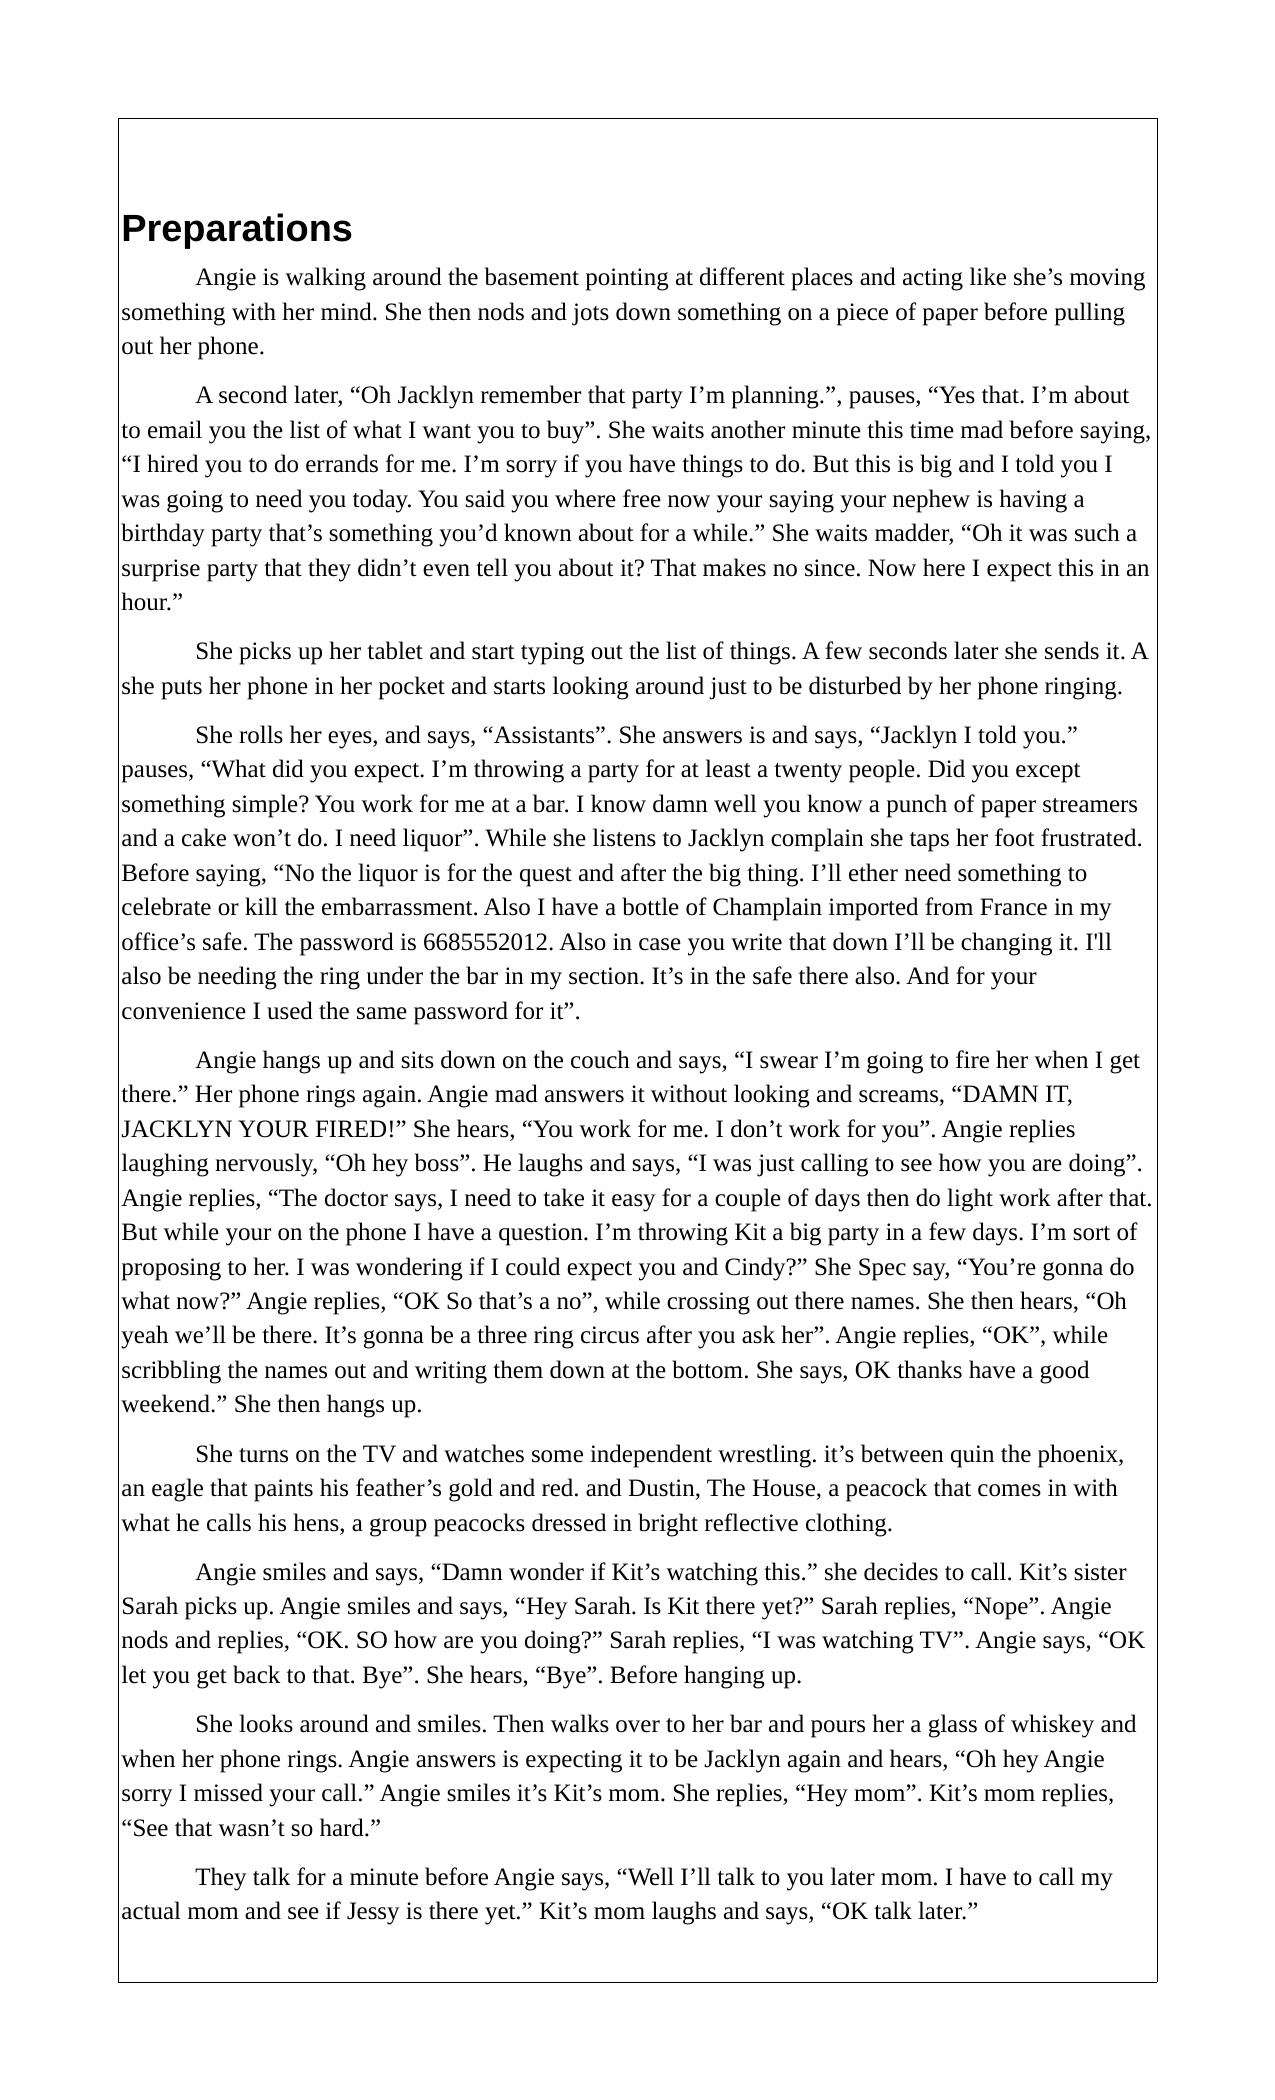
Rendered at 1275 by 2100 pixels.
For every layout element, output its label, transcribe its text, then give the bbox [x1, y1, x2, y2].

text She turns on the TV and watches some independent wrestling. it’s between quin the phoenix, an eagle that paints his feather’s gold and red. and Dustin, The House, a peacock that comes in with what he calls his hens, a group peacocks dressed in bright reflective clothing. [121, 1439, 1154, 1536]
text She looks around and smiles. Then walks over to her bar and pours her a glass of whiskey and when her phone rings. Angie answers is expecting it to be Jacklyn again and hears, “Oh hey Angie sorry I missed your call.” Angie smiles it’s Kit’s mom. She replies, “Hey mom”. Kit’s mom replies, “See that wasn’t so hard.” [121, 1709, 1154, 1841]
text She rolls her eyes, and says, “Assistants”. She answers is and says, “Jacklyn I told you.” pauses, “What did you expect. I’m throwing a party for at least a twenty people. Did you except something simple? You work for me at a bar. I know damn well you know a punch of paper streamers and a cake won’t do. I need liquor”. While she listens to Jacklyn complain she taps her foot frustrated. Before saying, “No the liquor is for the quest and after the big thing. I’ll ether need something to celebrate or kill the embarrassment. Also I have a bottle of Champlain imported from France in my office’s safe. The password is 6685552012. Also in case you write that down I’ll be changing it. I'll also be needing the ring under the bar in my section. It’s in the safe there also. And for your convenience I used the same password for it”. [121, 720, 1154, 1024]
text Angie smiles and says, “Damn wonder if Kit’s watching this.” she decides to call. Kit’s sister Sarah picks up. Angie smiles and says, “Hey Sarah. Is Kit there yet?” Sarah replies, “Nope”. Angie nods and replies, “OK. SO how are you doing?” Sarah replies, “I was watching TV”. Angie says, “OK let you get back to that. Bye”. She hears, “Bye”. Before hanging up. [121, 1557, 1154, 1689]
text Angie is walking around the basement pointing at different places and acting like she’s moving something with her mind. She then nods and jots down something on a piece of paper before pulling out her phone. [121, 262, 1154, 360]
text A second later, “Oh Jacklyn remember that party I’m planning.”, pauses, “Yes that. I’m about to email you the list of what I want you to buy”. She waits another minute this time mad before saying, “I hired you to do errands for me. I’m sorry if you have things to do. But this is big and I told you I was going to need you today. You said you where free now your saying your nephew is having a birthday party that’s something you’d known about for a while.” She waits madder, “Oh it was such a surprise party that they didn’t even tell you about it? That makes no since. Now here I expect this in an hour.” [121, 380, 1154, 616]
text She picks up her tablet and start typing out the list of things. A few seconds later she sends it. A she puts her phone in her pocket and starts looking around just to be disturbed by her phone ringing. [121, 636, 1154, 699]
text Angie hangs up and sits down on the couch and says, “I swear I’m going to fire her when I get there.” Her phone rings again. Angie mad answers it without looking and screams, “DAMN IT, JACKLYN YOUR FIRED!” She hears, “You work for me. I don’t work for you”. Angie replies laughing nervously, “Oh hey boss”. He laughs and says, “I was just calling to see how you are doing”. Angie replies, “The doctor says, I need to take it easy for a couple of days then do light work after that. But while your on the phone I have a question. I’m throwing Kit a big party in a few days. I’m sort of proposing to her. I was wondering if I could expect you and Cindy?” She Spec say, “You’re gonna do what now?” Angie replies, “OK So that’s a no”, while crossing out there names. She then hears, “Oh yeah we’ll be there. It’s gonna be a three ring circus after you ask her”. Angie replies, “OK”, while scribbling the names out and writing them down at the bottom. She says, OK thanks have a good weekend.” She then hangs up. [121, 1045, 1154, 1418]
text They talk for a minute before Angie says, “Well I’ll talk to you later mom. I have to call my actual mom and see if Jessy is there yet.” Kit’s mom laughs and says, “OK talk later.” [121, 1862, 1154, 1925]
subtitle Preparations [121, 206, 1154, 250]
